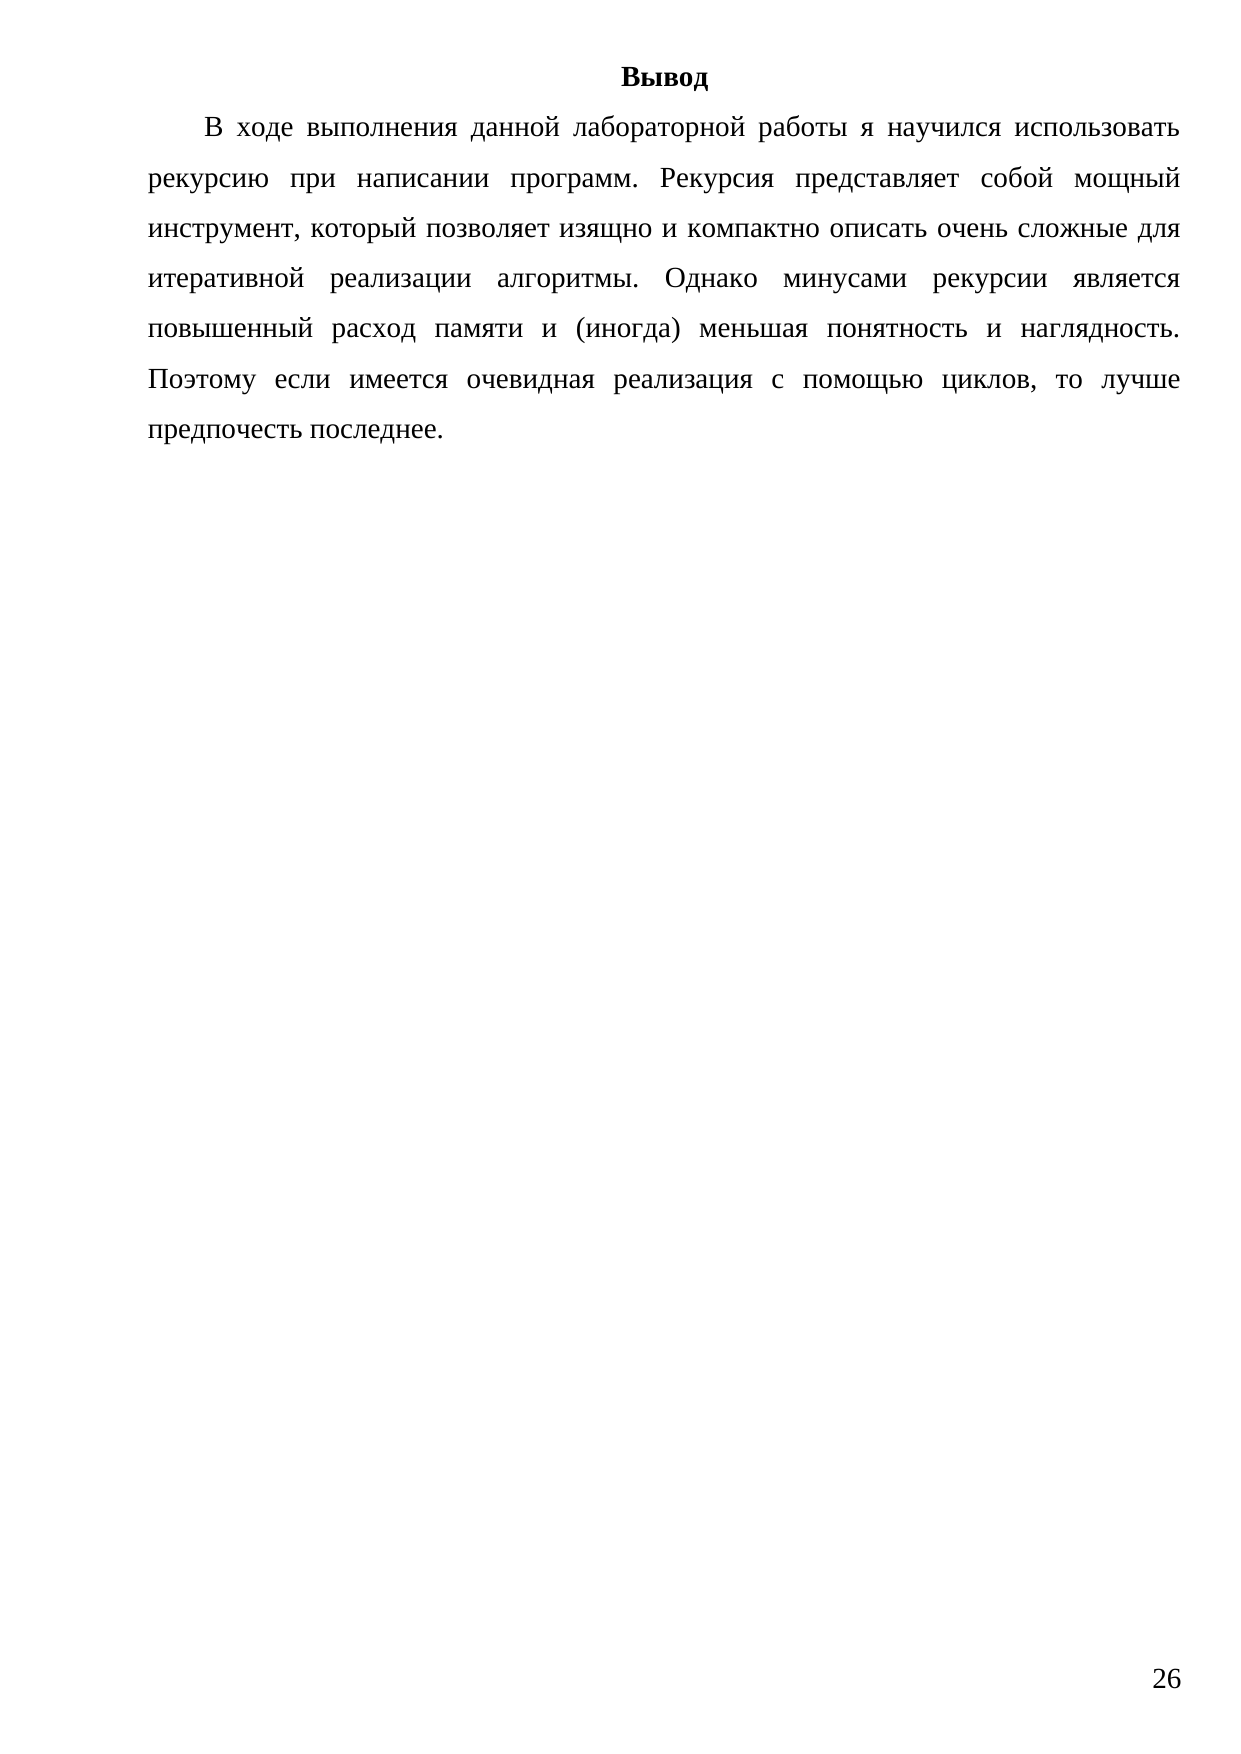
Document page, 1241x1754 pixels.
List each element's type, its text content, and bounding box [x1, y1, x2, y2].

subtitle Вывод [207, 59, 1122, 93]
text В ходе выполнения данной лабораторной работы я научился использовать рекурсию при написании программ. Рекурсия представляет собой мощный инструмент, который позволяет изящно и компактно описать очень сложные для итеративной реализации алгоритмы. Однако минусами рекурсии является повышенный расход памяти и (иногда) меньшая понятность и наглядность. Поэтому если имеется очевидная реализация с помощью циклов, то лучше предпочесть последнее. [148, 109, 1181, 445]
